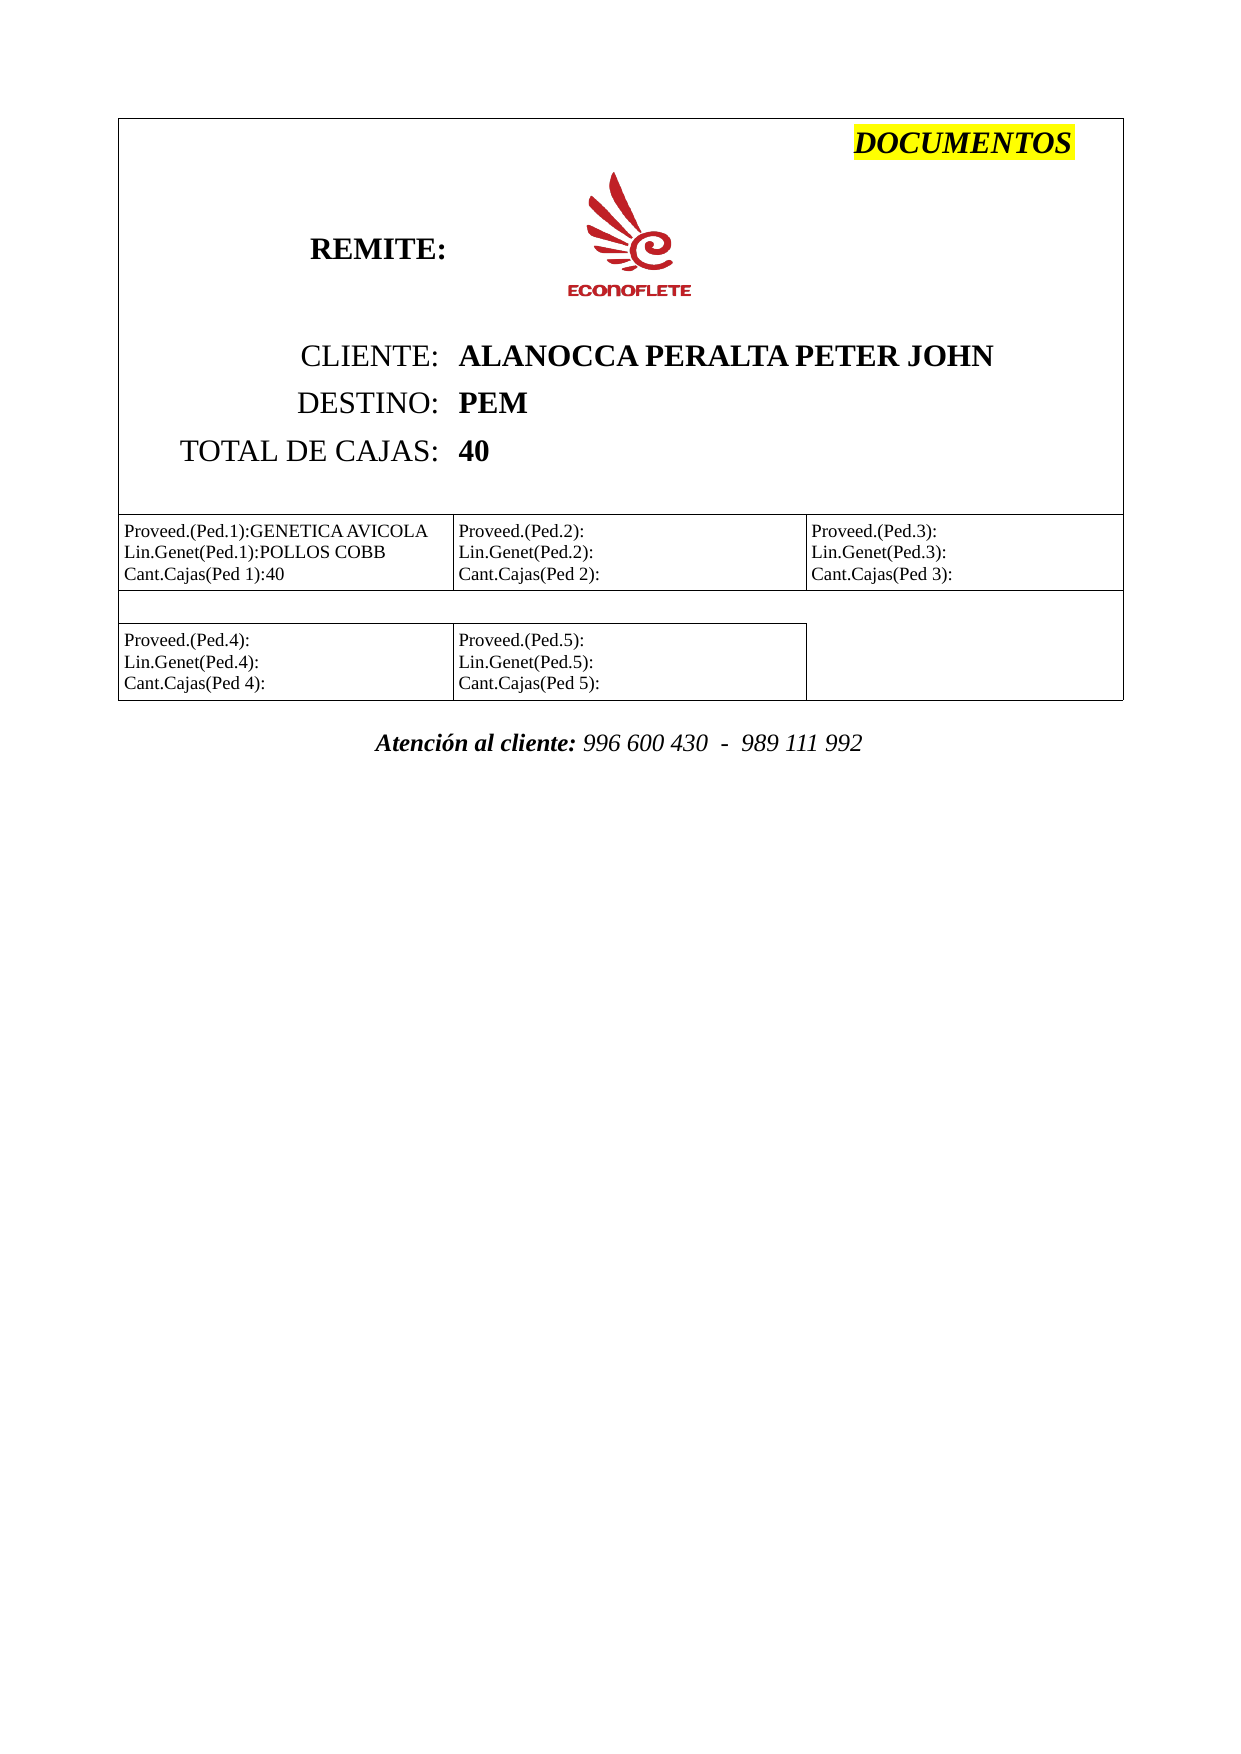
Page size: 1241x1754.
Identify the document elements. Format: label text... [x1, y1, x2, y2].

table_cell Proveed.(Ped.5): Lin.Genet(Ped.5): Cant.Cajas(Ped 5): [454, 624, 806, 699]
table_cell [119, 591, 453, 623]
table_cell TOTAL DE CAJAS: [119, 426, 453, 474]
table_cell Proveed.(Ped.4): Lin.Genet(Ped.4): Cant.Cajas(Ped 4): [119, 624, 453, 699]
table_cell Proveed.(Ped.2): Lin.Genet(Ped.2): Cant.Cajas(Ped 2): [454, 515, 806, 590]
table_cell Proveed.(Ped.1):GENETICA AVICOLA Lin.Genet(Ped.1):POLLOS COBB Cant.Cajas(Ped 1):40 [119, 515, 453, 590]
table_cell [119, 474, 453, 514]
table_cell CLIENTE: [119, 332, 453, 379]
table_header [453, 119, 806, 166]
text Atención al cliente: 996 600 430 - 989 111 992 [118, 728, 1122, 757]
table_cell [453, 166, 806, 332]
table_cell [806, 474, 1123, 514]
table_cell [807, 623, 1123, 699]
table_cell PEM [453, 379, 806, 426]
table_cell [806, 591, 1123, 623]
table_cell [806, 166, 1123, 332]
table_cell Proveed.(Ped.3): Lin.Genet(Ped.3): Cant.Cajas(Ped 3): [807, 515, 1123, 590]
table_cell [806, 379, 1123, 426]
table_header [119, 119, 453, 166]
table_header DOCUMENTOS [806, 119, 1123, 166]
table_cell [453, 591, 806, 623]
picture [552, 171, 707, 297]
table_cell [453, 474, 806, 514]
table_cell 40 [453, 426, 1123, 474]
table_cell ALANOCCA PERALTA PETER JOHN [453, 332, 1123, 379]
table_cell REMITE: [119, 166, 453, 332]
table_cell DESTINO: [119, 379, 453, 426]
